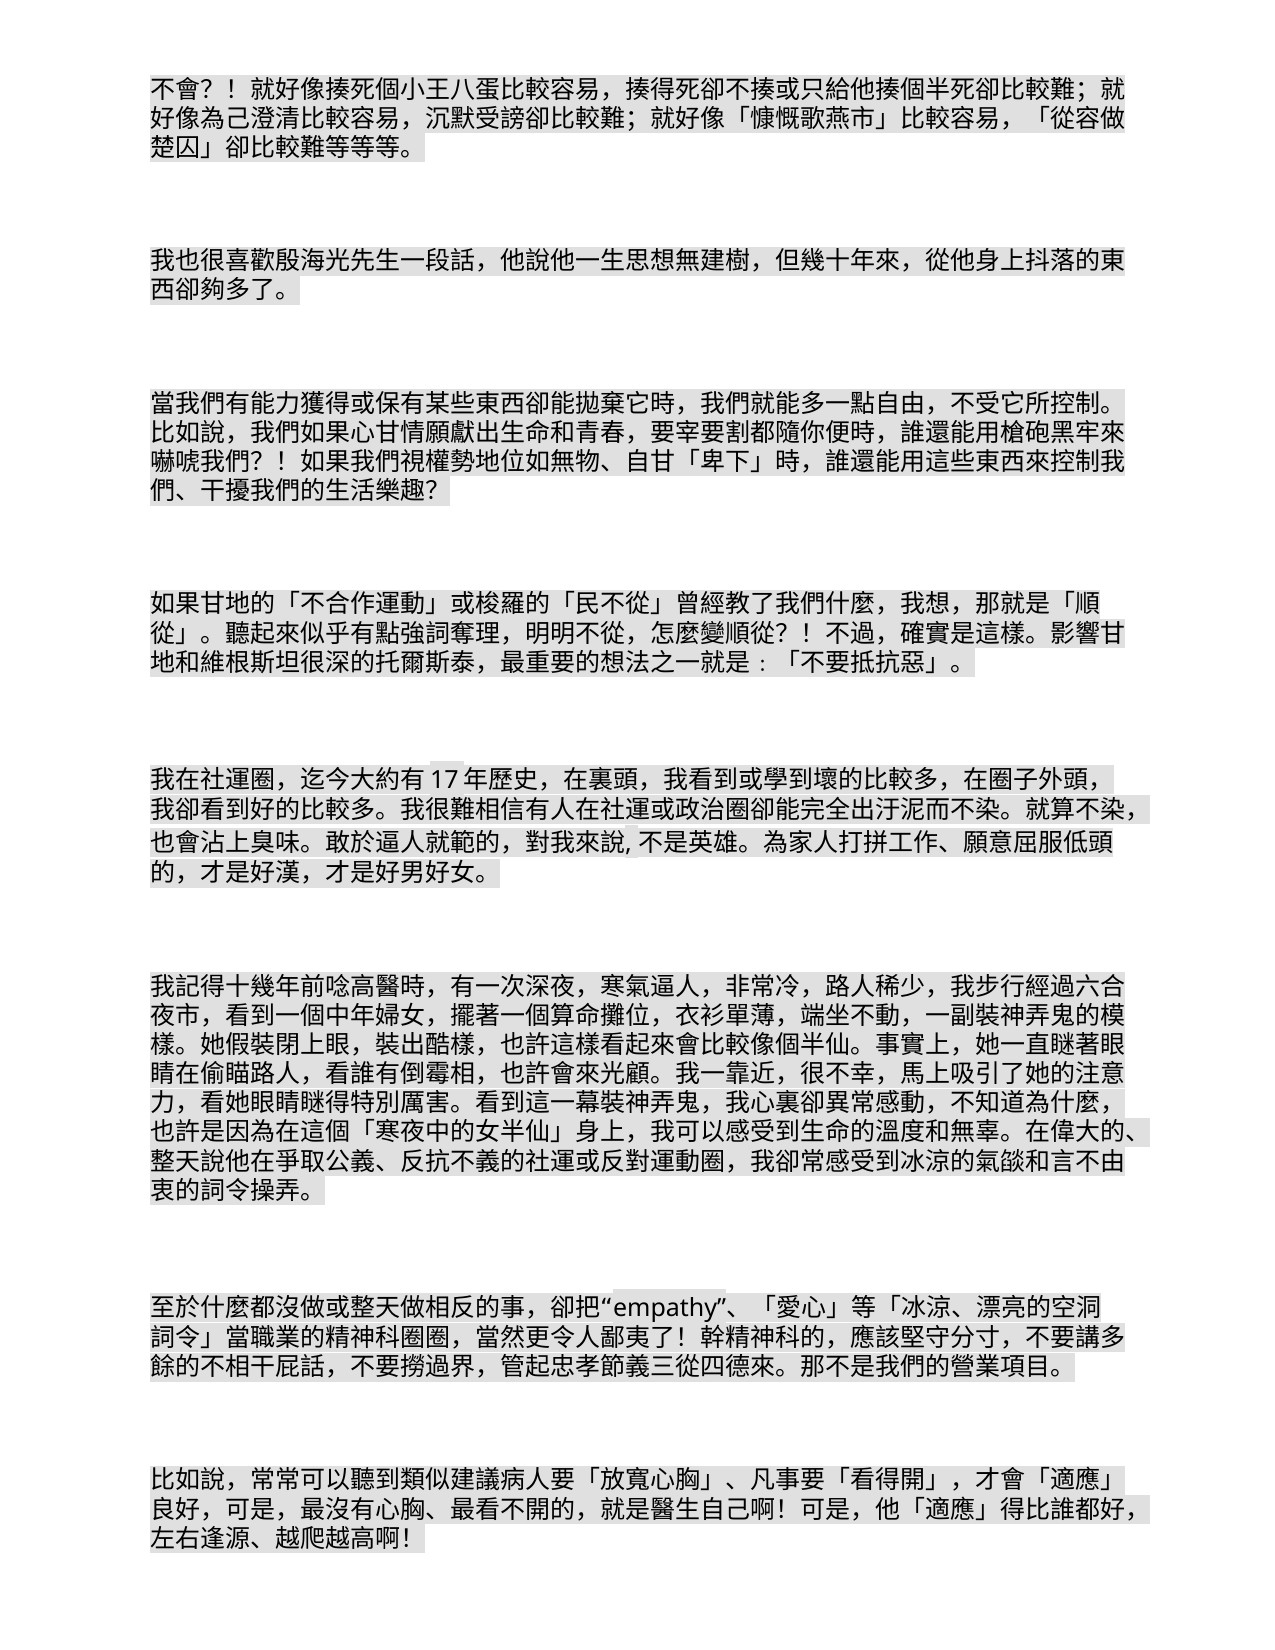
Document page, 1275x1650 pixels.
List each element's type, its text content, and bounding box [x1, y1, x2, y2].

text 至於什麼都沒做或整天做相反的事，卻把“empathy”、「愛心」等「冰涼、漂亮的空洞詞令」當職業的精神科圈圈，當然更令人鄙夷了！幹精神科的，應該堅守分寸，不要講多餘的不相干屁話，不要撈過界，管起忠孝節義三從四德來。那不是我們的營業項目。 [150, 1289, 1125, 1382]
text 如果甘地的「不合作運動」或梭羅的「民不從」曾經教了我們什麼，我想，那就是「順從」。聽起來似乎有點強詞奪理，明明不從，怎麼變順從？！不過，確實是這樣。影響甘地和維根斯坦很深的托爾斯泰，最重要的想法之一就是﹕「不要抵抗惡」。 [150, 590, 1125, 677]
text 當我們有能力獲得或保有某些東西卻能拋棄它時，我們就能多一點自由，不受它所控制。比如說，我們如果心甘情願獻出生命和青春，要宰要割都隨你便時，誰還能用槍砲黑牢來嚇唬我們？！如果我們視權勢地位如無物、自甘「卑下」時，誰還能用這些東西來控制我們、干擾我們的生活樂趣？ [150, 389, 1125, 506]
text 我也很喜歡殷海光先生一段話，他說他一生思想無建樹，但幾十年來，從他身上抖落的東西卻夠多了。 [150, 247, 1125, 305]
text 比如說，常常可以聽到類似建議病人要「放寬心胸」、凡事要「看得開」，才會「適應」良好，可是，最沒有心胸、最看不開的，就是醫生自己啊！可是，他「適應」得比誰都好，左右逢源、越爬越高啊！ [150, 1466, 1125, 1553]
text 不會？！就好像揍死個小王八蛋比較容易，揍得死卻不揍或只給他揍個半死卻比較難；就好像為己澄清比較容易，沉默受謗卻比較難；就好像「慷慨歌燕市」比較容易，「從容做楚囚」卻比較難等等等。 [150, 75, 1125, 162]
text 我在社運圈，迄今大約有17年歷史，在裏頭，我看到或學到壞的比較多，在圈子外頭，我卻看到好的比較多。我很難相信有人在社運或政治圈卻能完全出汙泥而不染。就算不染，也會沾上臭味。敢於逼人就範的，對我來說, 不是英雄。為家人打拼工作、願意屈服低頭的，才是好漢，才是好男好女。 [150, 761, 1125, 888]
text 我記得十幾年前唸高醫時，有一次深夜，寒氣逼人，非常冷，路人稀少，我步行經過六合夜市，看到一個中年婦女，擺著一個算命攤位，衣衫單薄，端坐不動，一副裝神弄鬼的模樣。她假裝閉上眼，裝出酷樣，也許這樣看起來會比較像個半仙。事實上，她一直瞇著眼睛在偷瞄路人，看誰有倒霉相，也許會來光顧。我一靠近，很不幸，馬上吸引了她的注意力，看她眼睛瞇得特別厲害。看到這一幕裝神弄鬼，我心裏卻異常感動，不知道為什麼，也許是因為在這個「寒夜中的女半仙」身上，我可以感受到生命的溫度和無辜。在偉大的、整天說他在爭取公義、反抗不義的社運或反對運動圈，我卻常感受到冰涼的氣燄和言不由衷的詞令操弄。 [150, 972, 1125, 1205]
